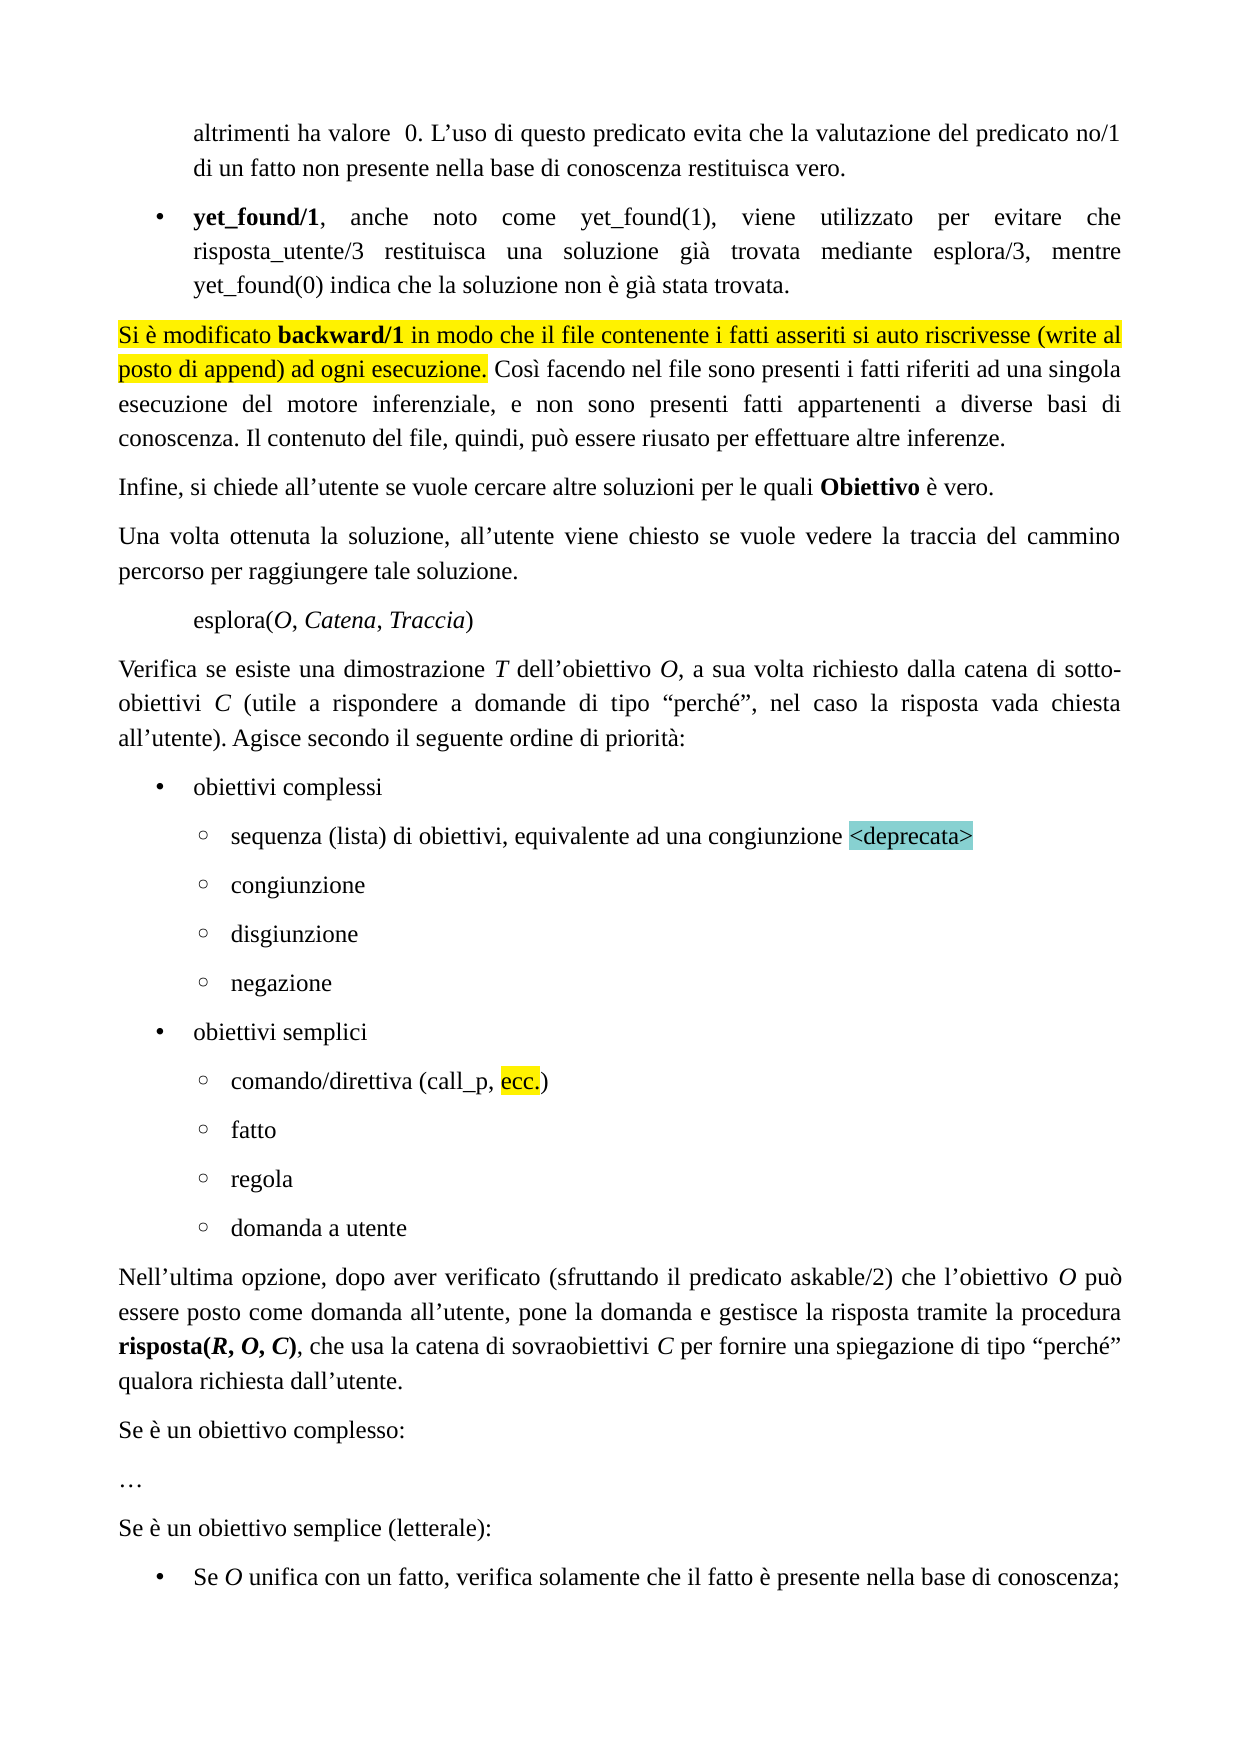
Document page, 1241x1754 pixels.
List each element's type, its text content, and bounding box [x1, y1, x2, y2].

text Verifica se esiste una dimostrazione T dell’obiettivo O, a sua volta richiesto dalla catena di sotto-obiettivi C (utile a rispondere a domande di tipo “perché”, nel caso la risposta vada chiesta all’utente). Agisce secondo il seguente ordine di priorità: [118, 654, 1122, 752]
list fatto [193, 1115, 1122, 1144]
text Si è modificato backward/1 in modo che il file contenente i fatti asseriti si auto riscrivesse (write al posto di append) ad ogni esecuzione. Così facendo nel file sono presenti i fatti riferiti ad una singola esecuzione del motore inferenziale, e non sono presenti fatti appartenenti a diverse basi di conoscenza. Il contenuto del file, quindi, può essere riusato per effettuare altre inferenze. [118, 320, 1122, 452]
list altrimenti ha valore 0. L’uso di questo predicato evita che la valutazione del predicato no/1 di un fatto non presente nella base di conoscenza restituisca vero. [156, 118, 1122, 181]
list domanda a utente [193, 1213, 1122, 1242]
list Se O unifica con un fatto, verifica solamente che il fatto è presente nella base di conoscenza; [156, 1562, 1122, 1591]
text Se è un obiettivo semplice (letterale): [118, 1513, 1122, 1542]
text Nell’ultima opzione, dopo aver verificato (sfruttando il predicato askable/2) che l’obiettivo O può essere posto come domanda all’utente, pone la domanda e gestisce la risposta tramite la procedura risposta(R, O, C), che usa la catena di sovraobiettivi C per fornire una spiegazione di tipo “perché” qualora richiesta dall’utente. [118, 1262, 1122, 1395]
list obiettivi complessi [156, 772, 1122, 801]
text Una volta ottenuta la soluzione, all’utente viene chiesto se vuole vedere la traccia del cammino percorso per raggiungere tale soluzione. [118, 521, 1122, 584]
text … [118, 1464, 1122, 1493]
list congiunzione [193, 870, 1122, 899]
list negazione [193, 968, 1122, 997]
list disgiunzione [193, 919, 1122, 948]
list sequenza (lista) di obiettivi, equivalente ad una congiunzione <deprecata> [193, 821, 1122, 850]
list comando/direttiva (call_p, ecc.) [193, 1066, 1122, 1095]
text esplora(O, Catena, Traccia) [118, 605, 1122, 633]
text Infine, si chiede all’utente se vuole cercare altre soluzioni per le quali Obiettivo è vero. [118, 472, 1122, 501]
list yet_found/1, anche noto come yet_found(1), viene utilizzato per evitare che risposta_utente/3 restituisca una soluzione già trovata mediante esplora/3, mentre yet_found(0) indica che la soluzione non è già stata trovata. [156, 202, 1122, 299]
list obiettivi semplici [156, 1017, 1122, 1046]
list regola [193, 1164, 1122, 1193]
text Se è un obiettivo complesso: [118, 1415, 1122, 1444]
